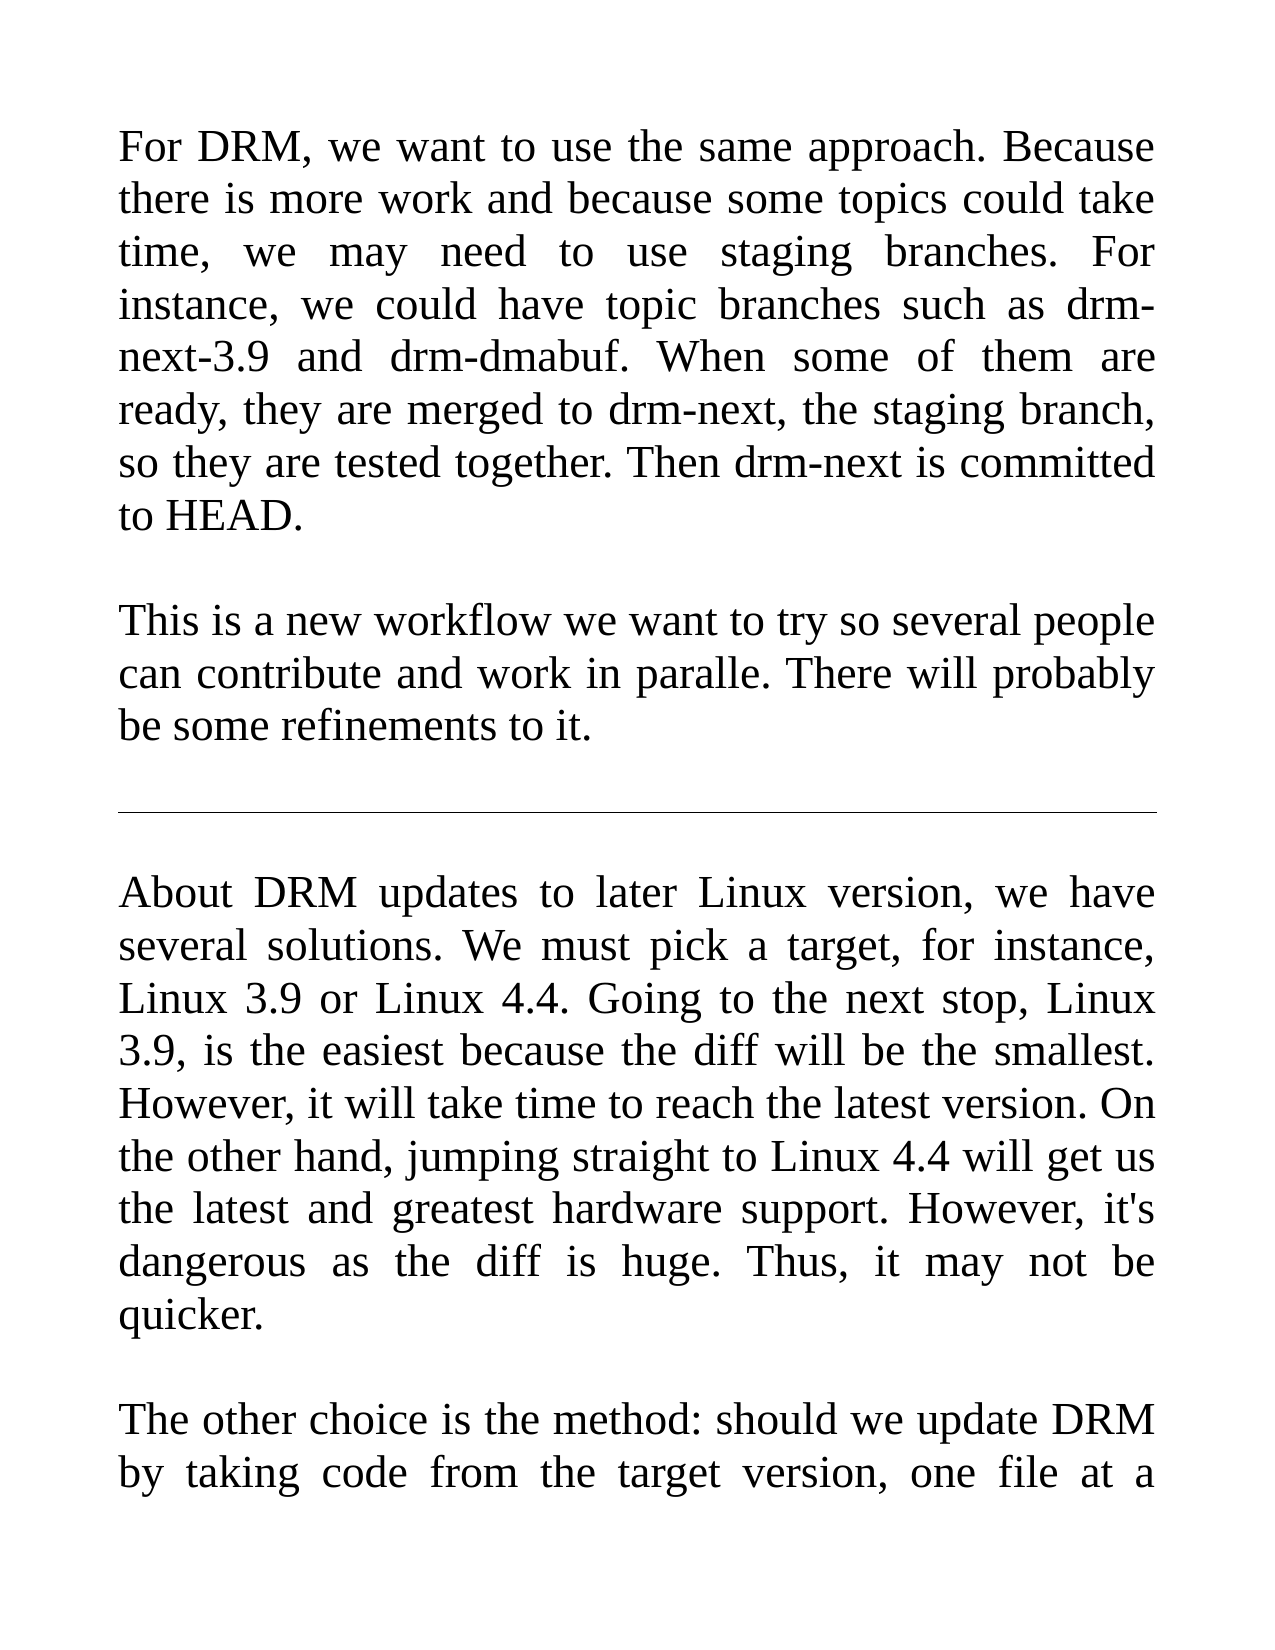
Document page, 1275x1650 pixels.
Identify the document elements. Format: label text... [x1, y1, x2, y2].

text About DRM updates to later Linux version, we have several solutions. We must pick a target, for instance, Linux 3.9 or Linux 4.4. Going to the next stop, Linux 3.9, is the easiest because the diff will be the smallest. However, it will take time to reach the latest version. On the other hand, jumping straight to Linux 4.4 will get us the latest and greatest hardware support. However, it's dangerous as the diff is huge. Thus, it may not be quicker. [118, 865, 1157, 1339]
text This is a new workflow we want to try so several people can contribute and work in paralle. There will probably be some refinements to it. [118, 592, 1157, 751]
text The other choice is the method: should we update DRM by taking code from the target version, one file at a [118, 1392, 1157, 1497]
text For DRM, we want to use the same approach. Because there is more work and because some topics could take time, we may need to use staging branches. For instance, we could have topic branches such as drm-next-3.9 and drm-dmabuf. When some of them are ready, they are merged to drm-next, the staging branch, so they are tested together. Then drm-next is committed to HEAD. [118, 118, 1157, 540]
